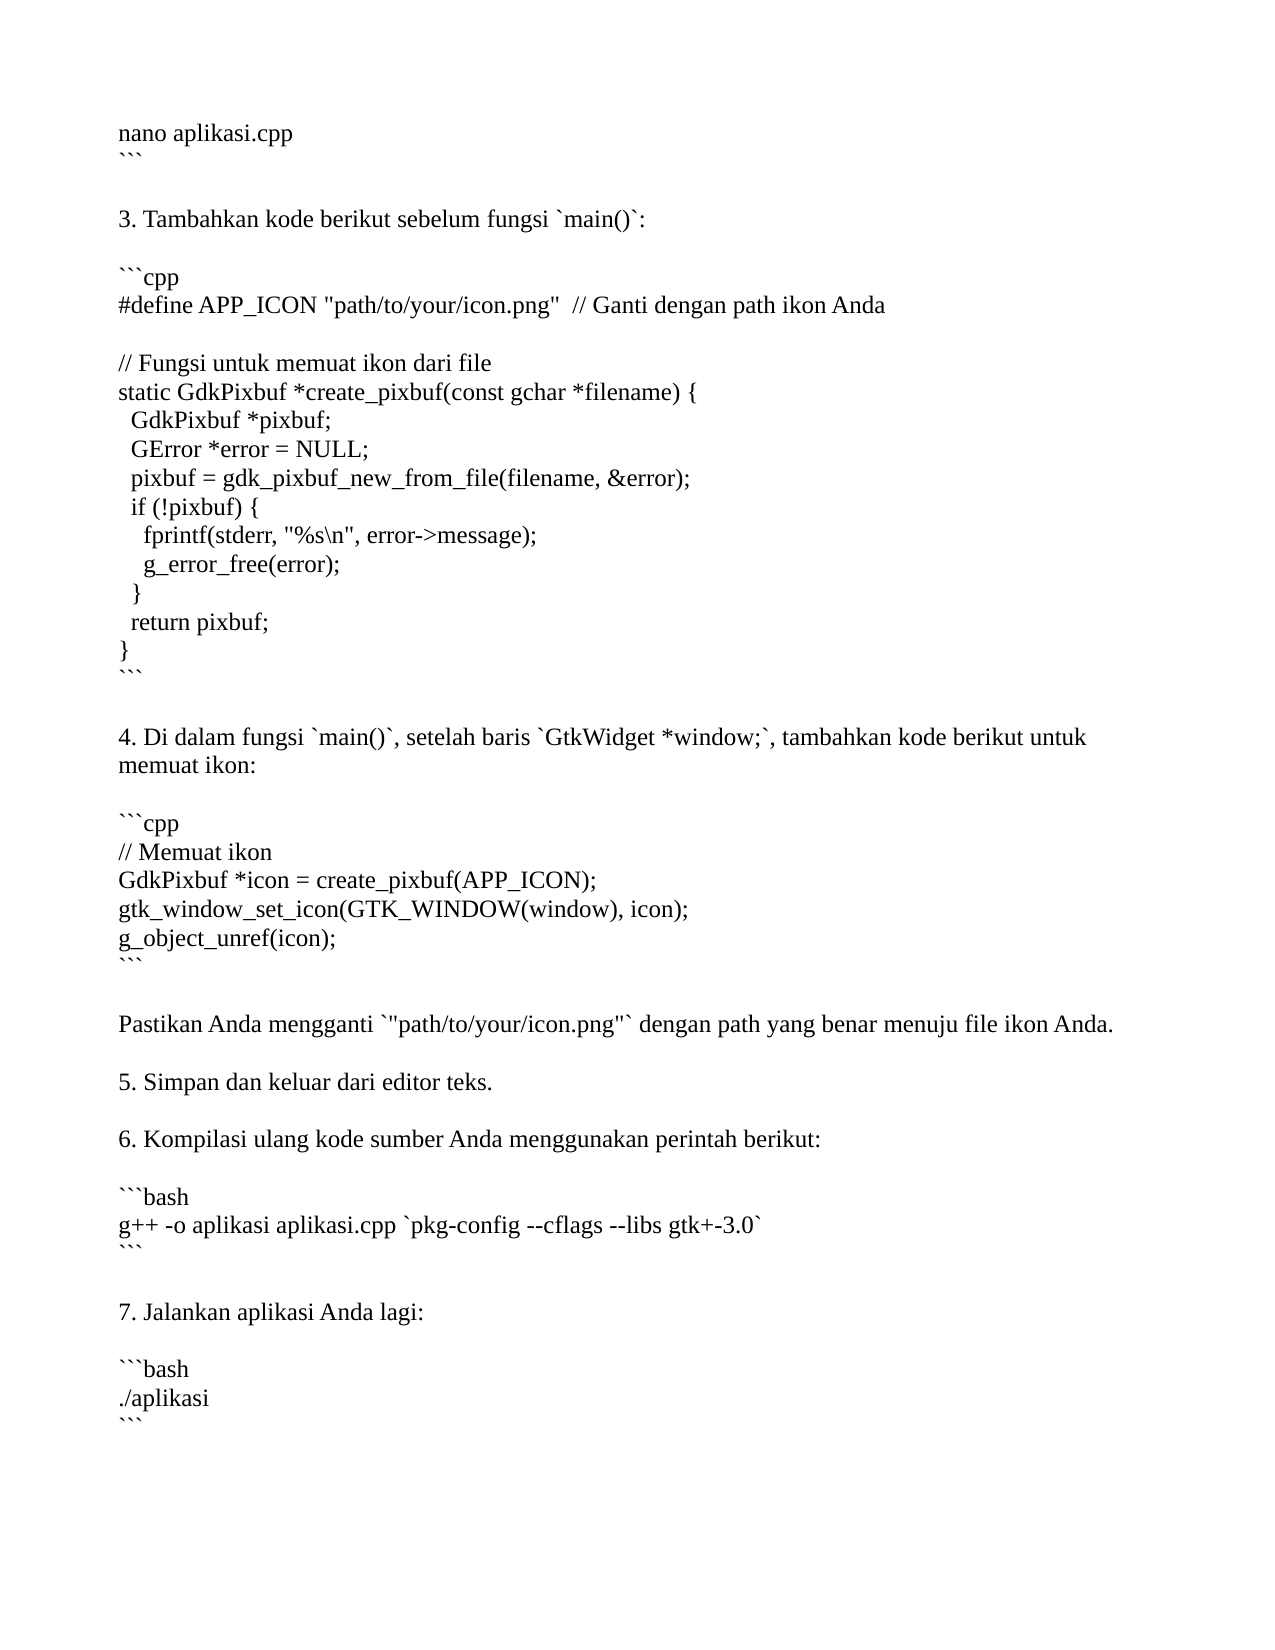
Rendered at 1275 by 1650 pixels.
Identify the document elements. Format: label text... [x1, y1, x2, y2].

text g_error_free(error); [118, 549, 1157, 578]
text } [118, 578, 1157, 607]
text return pixbuf; [118, 607, 1157, 636]
text ``` [118, 952, 1157, 981]
text // Memuat ikon [118, 837, 1157, 866]
text g_object_unref(icon); [118, 923, 1157, 952]
text nano aplikasi.cpp [118, 118, 1157, 147]
text ```bash [118, 1354, 1157, 1383]
text Pastikan Anda mengganti `"path/to/your/icon.png"` dengan path yang benar menuju file ikon Anda. [118, 1009, 1157, 1038]
text ``` [118, 1412, 1157, 1441]
text ```cpp [118, 808, 1157, 837]
text ``` [118, 147, 1157, 176]
text 4. Di dalam fungsi `main()`, setelah baris `GtkWidget *window;`, tambahkan kode berikut untuk memuat ikon: [118, 722, 1157, 779]
text GError *error = NULL; [118, 434, 1157, 463]
text pixbuf = gdk_pixbuf_new_from_file(filename, &error); [118, 463, 1157, 492]
text GdkPixbuf *pixbuf; [118, 406, 1157, 434]
text g++ -o aplikasi aplikasi.cpp `pkg-config --cflags --libs gtk+-3.0` [118, 1211, 1157, 1239]
text GdkPixbuf *icon = create_pixbuf(APP_ICON); [118, 866, 1157, 894]
text ``` [118, 1239, 1157, 1268]
text fprintf(stderr, "%s\n", error->message); [118, 521, 1157, 549]
text 7. Jalankan aplikasi Anda lagi: [118, 1297, 1157, 1326]
text gtk_window_set_icon(GTK_WINDOW(window), icon); [118, 894, 1157, 923]
text 3. Tambahkan kode berikut sebelum fungsi `main()`: [118, 204, 1157, 233]
text if (!pixbuf) { [118, 492, 1157, 521]
text 6. Kompilasi ulang kode sumber Anda menggunakan perintah berikut: [118, 1124, 1157, 1153]
text #define APP_ICON "path/to/your/icon.png" // Ganti dengan path ikon Anda [118, 291, 1157, 319]
text } [118, 636, 1157, 664]
text ``` [118, 664, 1157, 693]
text // Fungsi untuk memuat ikon dari file [118, 348, 1157, 377]
text ./aplikasi [118, 1383, 1157, 1412]
text static GdkPixbuf *create_pixbuf(const gchar *filename) { [118, 377, 1157, 406]
text 5. Simpan dan keluar dari editor teks. [118, 1067, 1157, 1096]
text ```cpp [118, 262, 1157, 291]
text ```bash [118, 1182, 1157, 1211]
